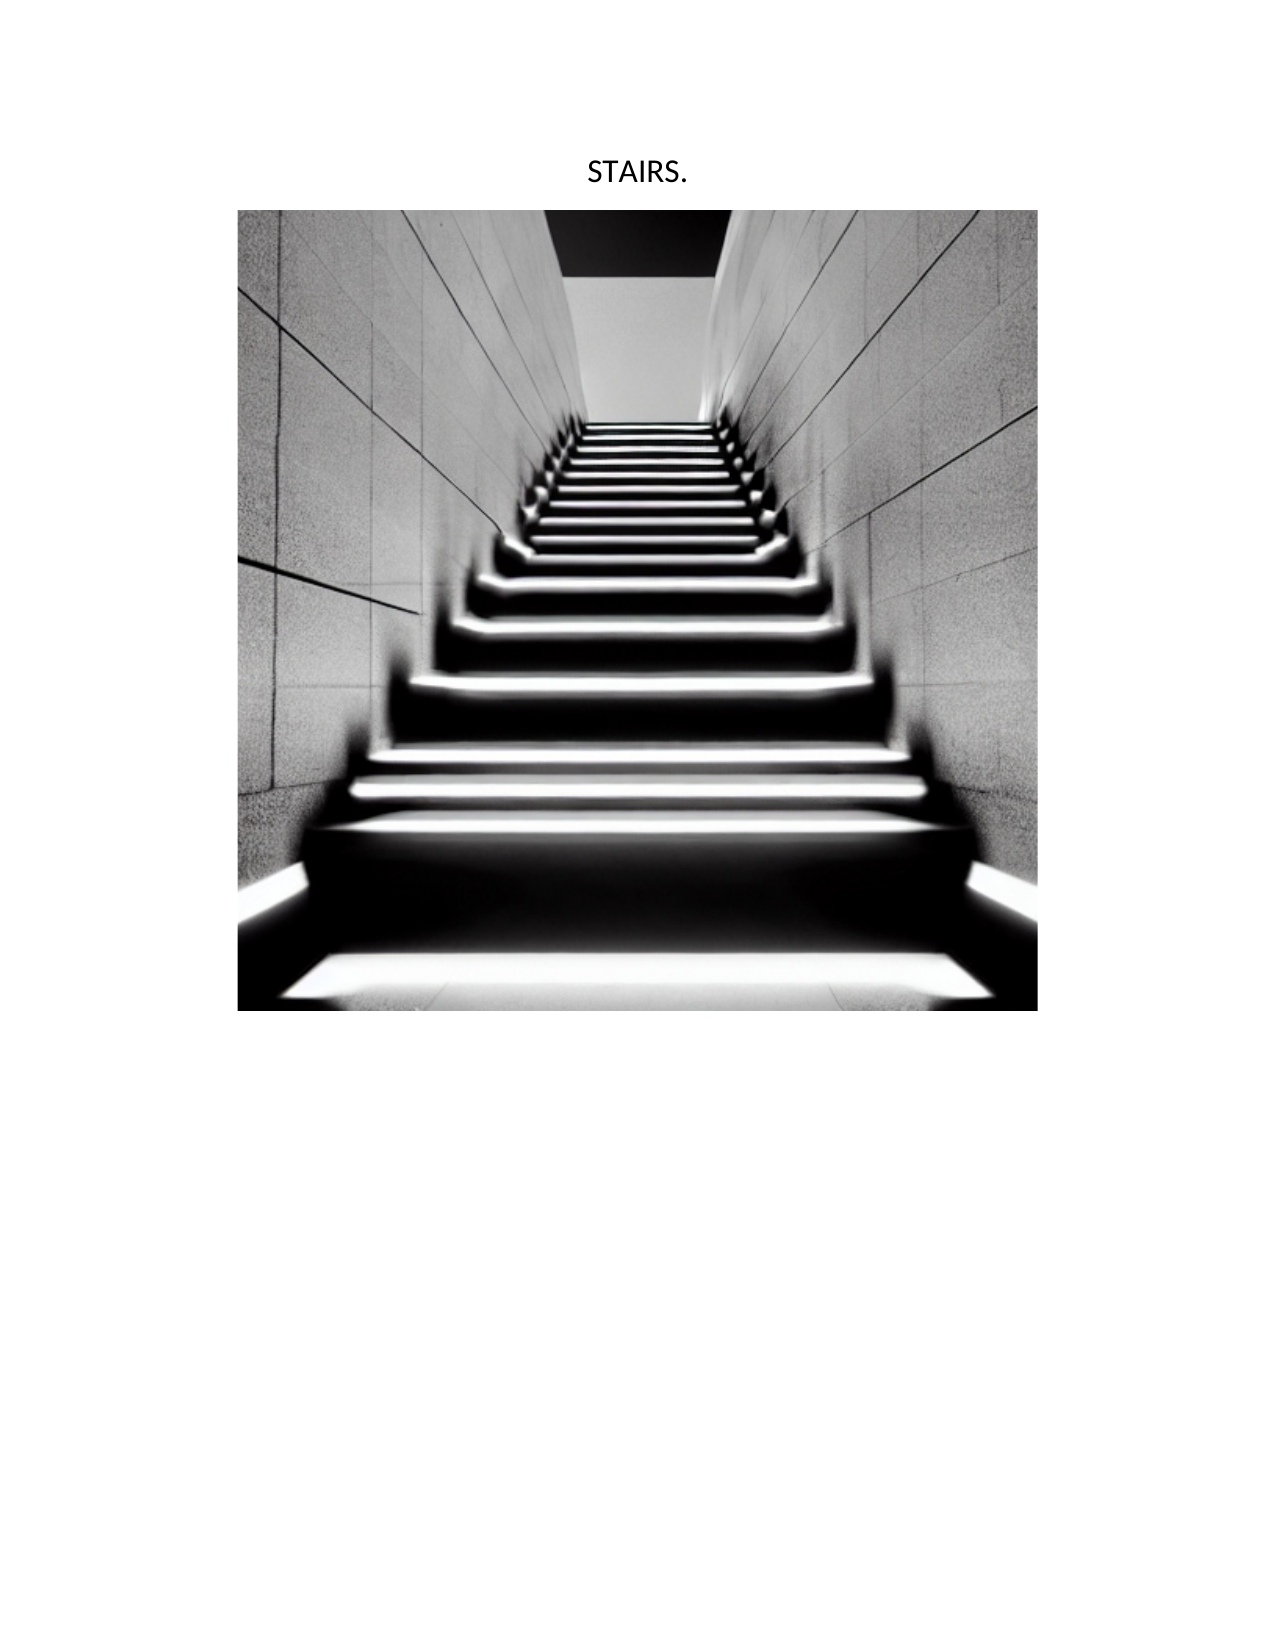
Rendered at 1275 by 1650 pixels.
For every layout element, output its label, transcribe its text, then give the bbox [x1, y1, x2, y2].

text STAIRS. [150, 150, 1125, 191]
picture [237, 210, 1038, 1011]
